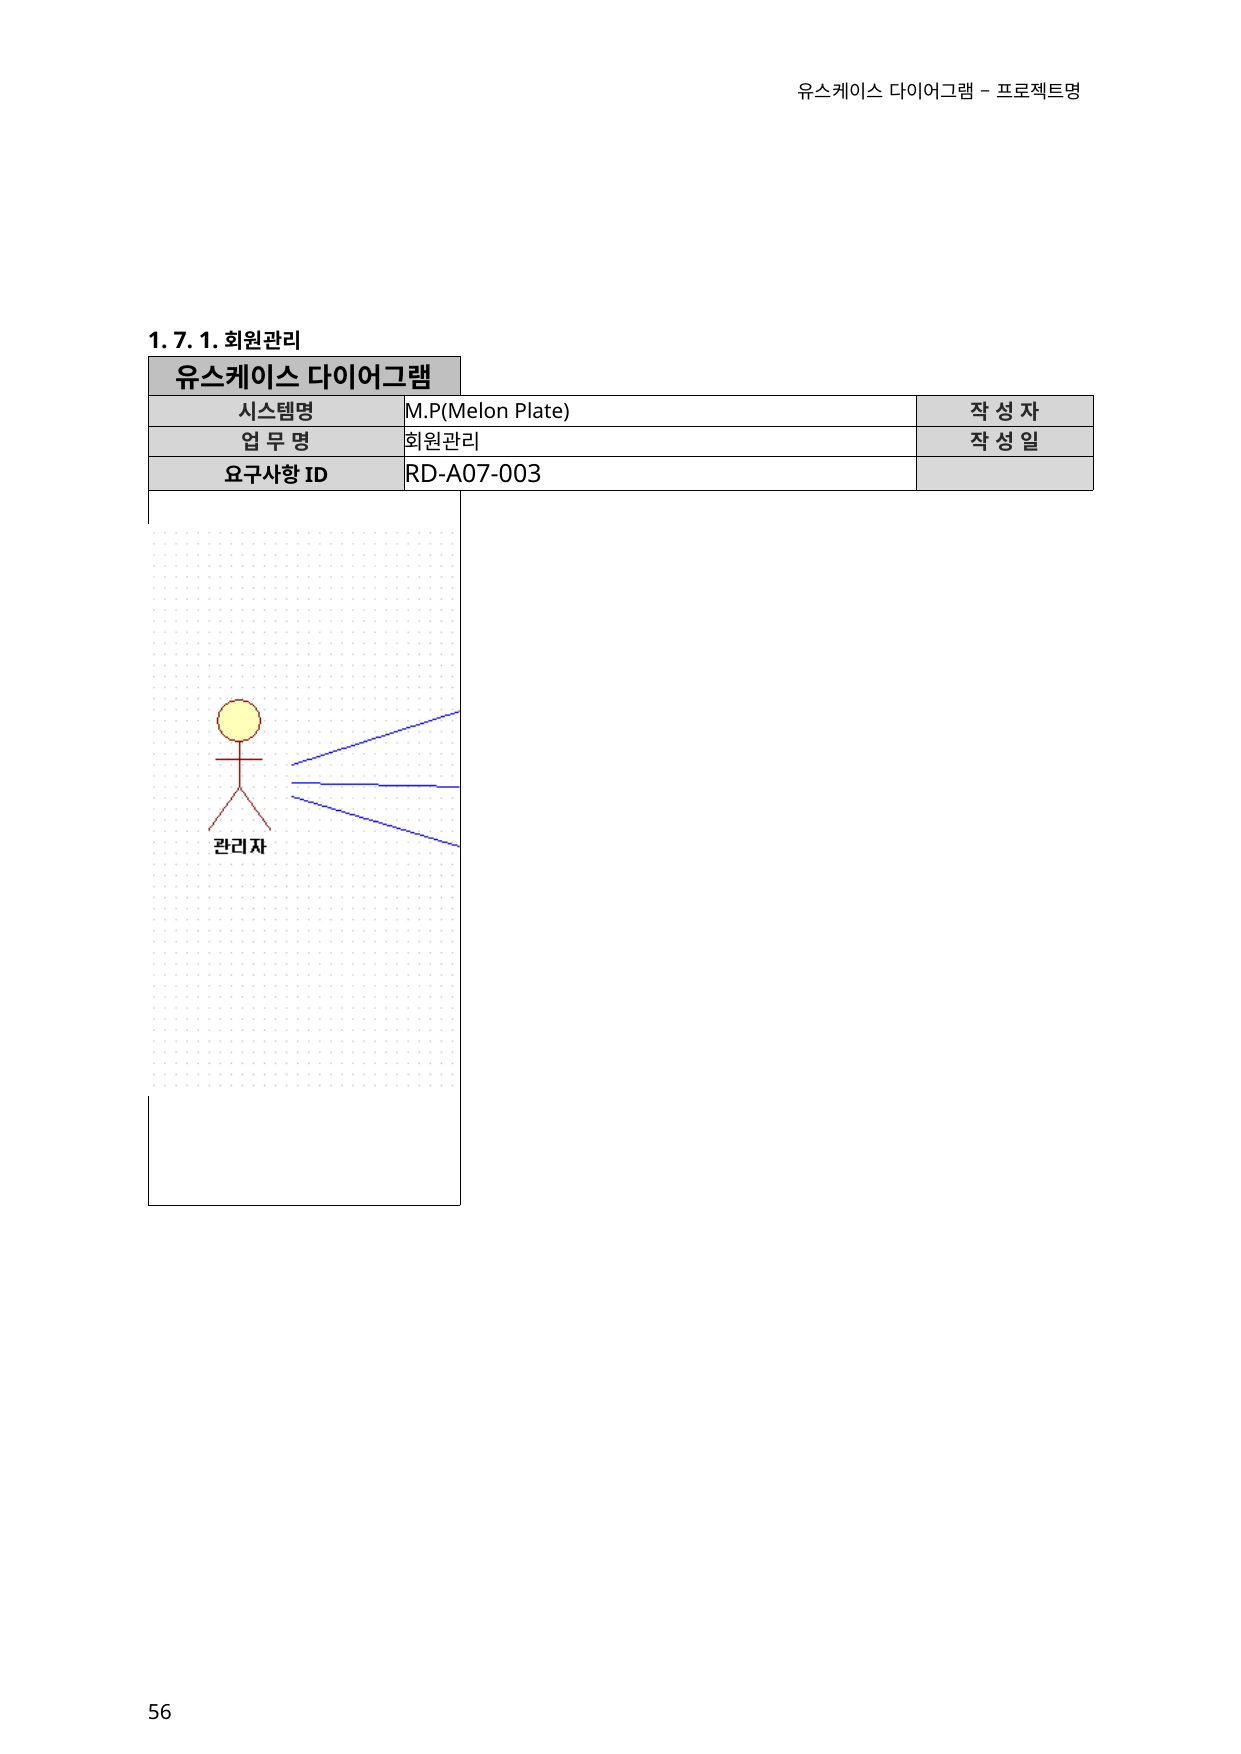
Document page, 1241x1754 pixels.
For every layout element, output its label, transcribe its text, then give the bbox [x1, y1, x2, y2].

table_cell [917, 457, 1093, 490]
table_cell [149, 491, 460, 524]
table_cell 회원관리 [405, 427, 916, 456]
table_cell 업 무 명 [149, 427, 404, 456]
table_cell RD-A07-003 [405, 457, 916, 490]
table_cell 작 성 일 [917, 427, 1093, 456]
table_header 유스케이스 다이어그램 [149, 357, 460, 395]
title 1. 7. 1. 회원관리 [148, 318, 1092, 356]
table_cell [149, 1096, 460, 1205]
table_cell 작 성 자 [917, 396, 1093, 426]
table_cell M.P(Melon Plate) [405, 396, 916, 426]
table_cell 시스템명 [149, 396, 404, 426]
table_header [461, 356, 1093, 395]
table_cell 요구사항ID [149, 457, 404, 490]
table_cell [461, 491, 1093, 1205]
picture [148, 524, 460, 1096]
